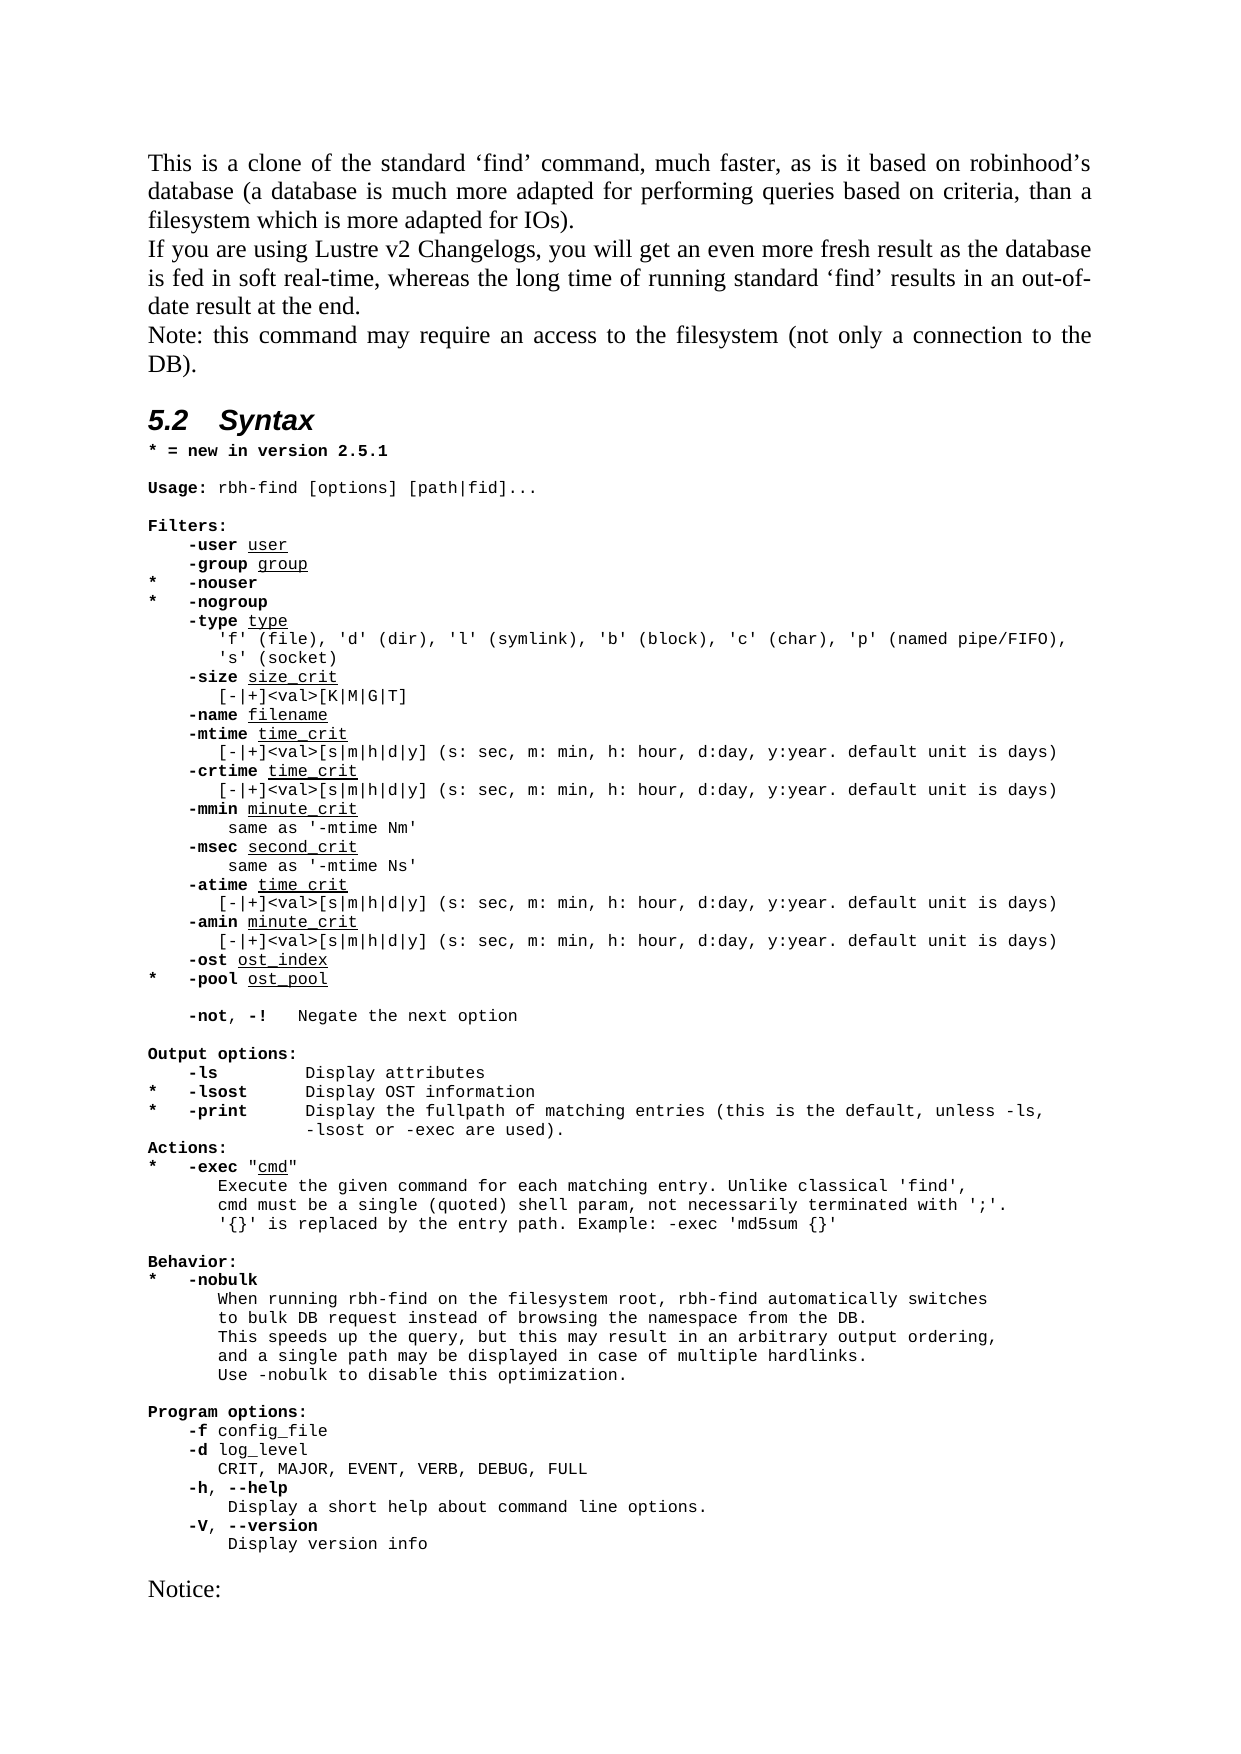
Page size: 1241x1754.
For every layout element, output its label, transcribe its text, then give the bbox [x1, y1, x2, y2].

text Behavior: [148, 1253, 1093, 1272]
text * -nobulk [148, 1272, 1093, 1291]
text -f config_file [148, 1423, 1093, 1442]
text * -exec "cmd" [148, 1159, 1093, 1178]
text to bulk DB request instead of browsing the namespace from the DB. [148, 1310, 1093, 1328]
text same as '-mtime Nm' [148, 819, 1093, 838]
text Notice: [148, 1574, 1093, 1603]
text -mtime time_crit [148, 725, 1093, 744]
text -h, --help [148, 1479, 1093, 1498]
text -ls Display attributes [148, 1064, 1093, 1083]
text * -pool ost_pool [148, 970, 1093, 989]
text -type type [148, 612, 1093, 631]
text -user user [148, 537, 1093, 556]
text When running rbh-find on the filesystem root, rbh-find automatically switches [148, 1291, 1093, 1310]
text -mmin minute_crit [148, 801, 1093, 819]
text -d log_level [148, 1442, 1093, 1461]
text -crtime time_crit [148, 763, 1093, 782]
text Display a short help about command line options. [148, 1498, 1093, 1517]
text same as '-mtime Ns' [148, 857, 1093, 876]
text [-|+]<val>[s|m|h|d|y] (s: sec, m: min, h: hour, d:day, y:year. default unit is days) [148, 744, 1093, 763]
text cmd must be a single (quoted) shell param, not necessarily terminated with ';'. [148, 1197, 1093, 1215]
text -ost ost_index [148, 951, 1093, 970]
text * -print Display the fullpath of matching entries (this is the default, unless -ls, [148, 1102, 1093, 1121]
text Display version info [148, 1536, 1093, 1555]
text This speeds up the query, but this may result in an arbitrary output ordering, [148, 1328, 1093, 1347]
text -amin minute_crit [148, 914, 1093, 933]
text Execute the given command for each matching entry. Unlike classical 'find', [148, 1178, 1093, 1197]
text [-|+]<val>[s|m|h|d|y] (s: sec, m: min, h: hour, d:day, y:year. default unit is days) [148, 782, 1093, 801]
text -group group [148, 556, 1093, 574]
text Use -nobulk to disable this optimization. [148, 1366, 1093, 1385]
text Filters: [148, 518, 1093, 537]
text CRIT, MAJOR, EVENT, VERB, DEBUG, FULL [148, 1461, 1093, 1479]
text * -nouser [148, 574, 1093, 593]
text [-|+]<val>[s|m|h|d|y] (s: sec, m: min, h: hour, d:day, y:year. default unit is days) [148, 895, 1093, 914]
text '{}' is replaced by the entry path. Example: -exec 'md5sum {}' [148, 1215, 1093, 1234]
text [-|+]<val>[K|M|G|T] [148, 687, 1093, 706]
text Program options: [148, 1404, 1093, 1423]
text and a single path may be displayed in case of multiple hardlinks. [148, 1347, 1093, 1366]
text * = new in version 2.5.1 [148, 442, 1093, 461]
text 'f' (file), 'd' (dir), 'l' (symlink), 'b' (block), 'c' (char), 'p' (named pipe/FIFO), 's' (socket) [148, 631, 1093, 669]
text [-|+]<val>[s|m|h|d|y] (s: sec, m: min, h: hour, d:day, y:year. default unit is days) [148, 933, 1093, 951]
text * -nogroup [148, 593, 1093, 612]
text Usage: rbh-find [options] [path|fid]... [148, 480, 1093, 499]
text -atime time_crit [148, 876, 1093, 895]
text This is a clone of the standard ‘find’ command, much faster, as is it based on robinhood’s database (a database is much more adapted for performing queries based on criteria, than a filesystem which is more adapted for IOs). [148, 148, 1093, 234]
text -msec second_crit [148, 838, 1093, 857]
subtitle Syntax [148, 403, 1093, 436]
text * -lsost Display OST information [148, 1083, 1093, 1102]
text Actions: [148, 1140, 1093, 1159]
text -lsost or -exec are used). [148, 1121, 1093, 1140]
text -not, -! Negate the next option [148, 1008, 1093, 1027]
text -name filename [148, 706, 1093, 725]
text -size size_crit [148, 669, 1093, 687]
text Output options: [148, 1046, 1093, 1064]
text -V, --version [148, 1517, 1093, 1536]
text Note: this command may require an access to the filesystem (not only a connection to the DB). [148, 320, 1093, 378]
text If you are using Lustre v2 Changelogs, you will get an even more fresh result as the database is fed in soft real-time, whereas the long time of running standard ‘find’ results in an out-of-date result at the end. [148, 234, 1093, 320]
